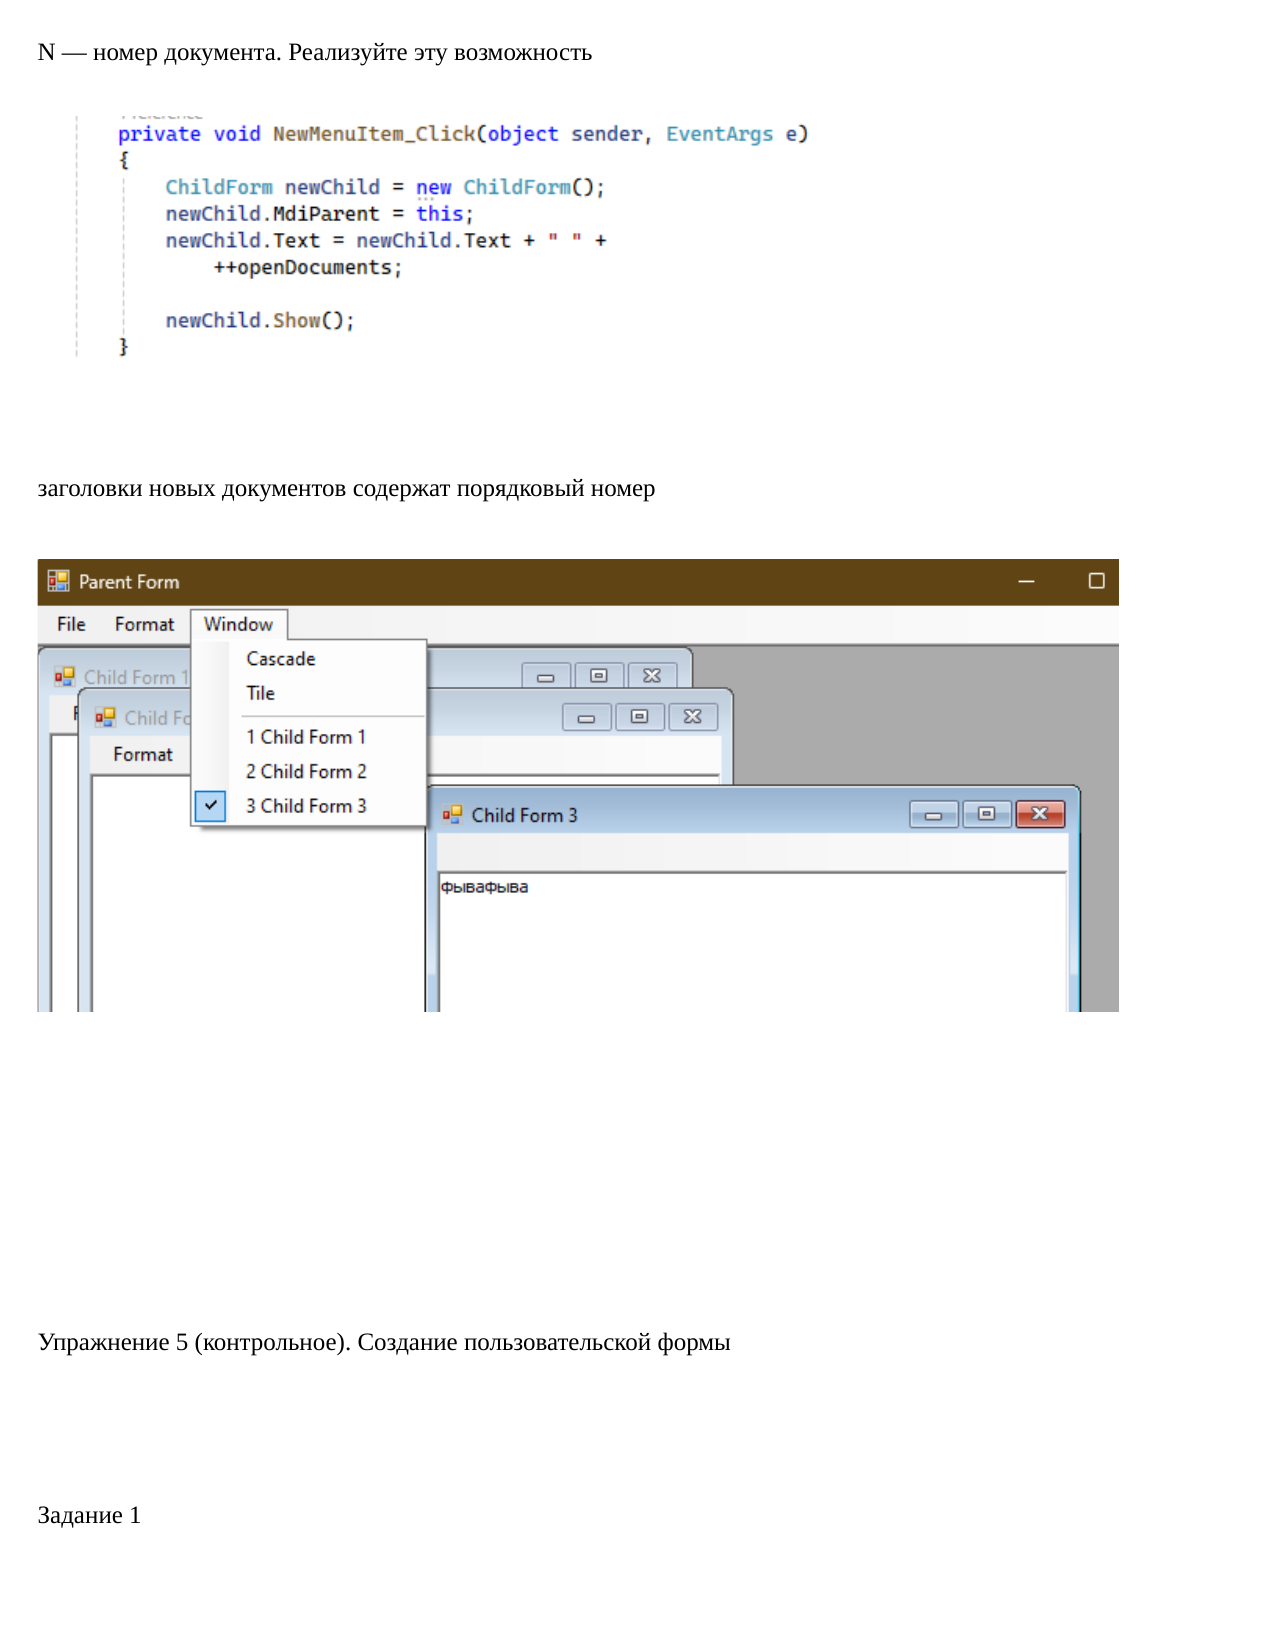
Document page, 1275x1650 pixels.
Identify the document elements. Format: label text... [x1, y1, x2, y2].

text заголовки новых документов содержат порядковый номер [37, 473, 1237, 502]
text Упражнение 5 (контрольное). Создание пользовательской формы [37, 1327, 1237, 1356]
picture [37, 116, 940, 359]
text Задание 1 [37, 1500, 1237, 1529]
text N — номер документа. Реализуйте эту возможность [37, 37, 1237, 66]
picture [37, 559, 1119, 1012]
